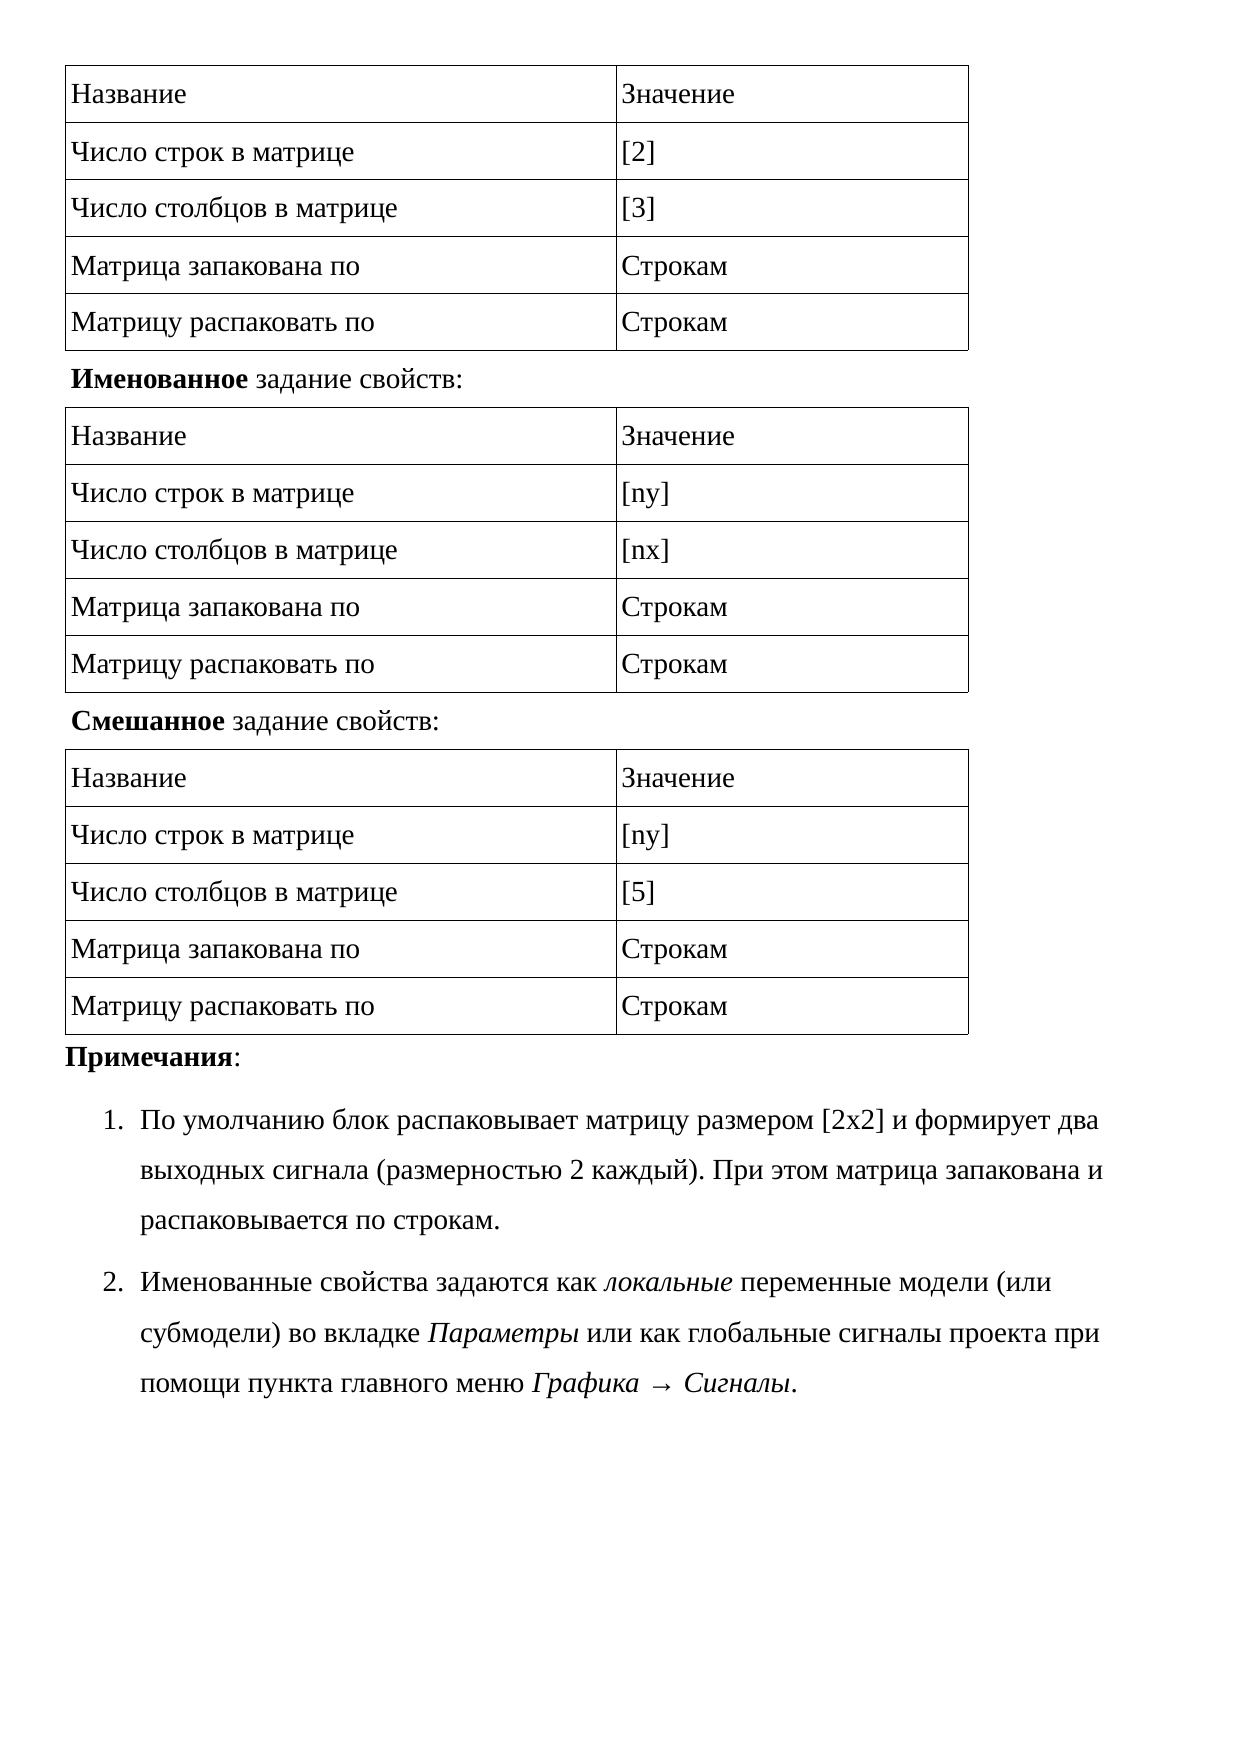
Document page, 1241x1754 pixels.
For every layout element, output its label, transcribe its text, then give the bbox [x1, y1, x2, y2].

table_cell Строкам [617, 579, 968, 635]
table_cell Название [66, 750, 616, 806]
table_cell [nx] [617, 522, 968, 578]
table_cell [ny] [617, 807, 968, 863]
table_cell Число столбцов в матрице [66, 180, 616, 236]
table_cell Строкам [617, 978, 968, 1033]
table_cell Матрицу распаковать по [66, 978, 616, 1033]
table_cell Строкам [617, 294, 968, 350]
table_cell Название [66, 408, 616, 464]
table_cell [5] [617, 864, 968, 919]
table_cell Число столбцов в матрице [66, 522, 616, 578]
table_cell Значение [617, 408, 968, 464]
table_cell Матрицу распаковать по [66, 636, 616, 692]
table_cell Строкам [617, 237, 968, 293]
table_cell Название [66, 66, 616, 122]
table_cell Смешанное задание свойств: [65, 693, 968, 749]
table_cell [3] [617, 180, 968, 236]
table_cell Число столбцов в матрице [66, 864, 616, 919]
table_cell Матрица запакована по [66, 237, 616, 293]
table_cell [2] [617, 123, 968, 179]
table_cell Число строк в матрице [66, 807, 616, 863]
table_cell Значение [617, 750, 968, 806]
table_cell Значение [617, 66, 968, 122]
table_cell Число строк в матрице [66, 123, 616, 179]
table_cell Строкам [617, 636, 968, 692]
table_cell Число строк в матрице [66, 465, 616, 521]
table_cell Матрица запакована по [66, 921, 616, 977]
table_cell Матрицу распаковать по [66, 294, 616, 350]
table_cell Именованное задание свойств: [65, 351, 968, 407]
table_cell Матрица запакована по [66, 579, 616, 635]
table_cell Блок реализует преобразование одного входного векторного сигнала на несколько векторных выходных сигналов согласно алгоритму: или где– векторный выходной сигнал,– векторный входной сигнал. Входной вектор, интерпретируемый как матрица размераи «запакованная» по строкам или столбцам (в зависимости от варианта запаковки), преобразуется виливекторных выходов(в зависимости от варианта распаковки: по строкам или по столбцам). Свойства: Число строк в матрице – число. Число столбцов в матрице – число. Матрица запакована по – вариант запаковки входной матрицы: по строкам или по столбцам. Матрицу распаковать по – вариант «распаковки» входной матрицы. Примеры заполнения диалогового окна свойств блока: Примечания: По умолчанию блок распаковывает матрицу размером [2х2] и формирует два выходных сигнала (размерностью 2 каждый). При этом матрица запакована и распаковывается по строкам. Именованные свойства задаются как локальные переменные модели (или субмодели) во вкладке Параметры или как глобальные сигналы проекта при помощи пункта главного меню Графика → Сигналы. [59, 59, 1181, 1410]
table_cell [ny] [617, 465, 968, 521]
table_cell Строкам [617, 921, 968, 977]
